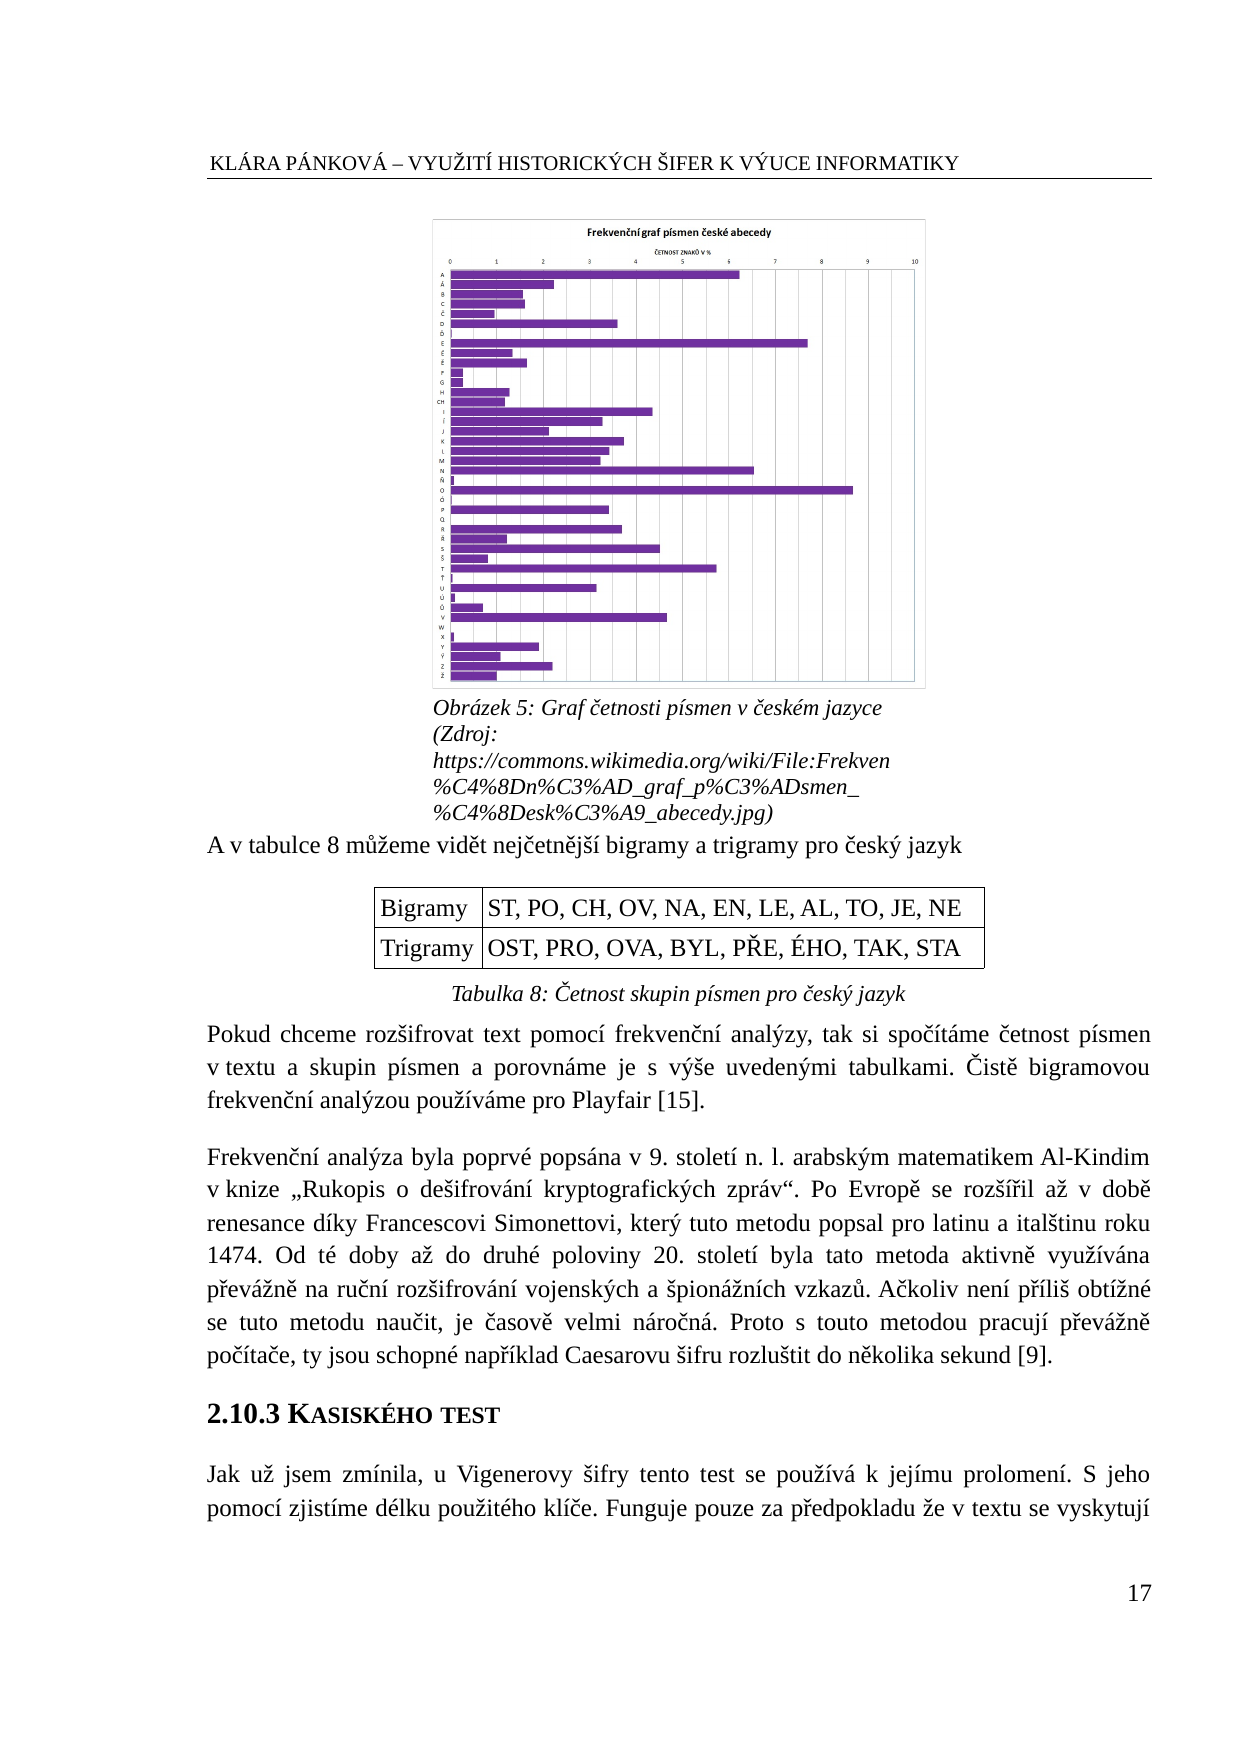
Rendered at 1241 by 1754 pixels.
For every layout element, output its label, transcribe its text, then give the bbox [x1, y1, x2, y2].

text Obrázek 5: Graf četnosti písmen v českém jazyce (Zdroj: https://commons.wikimedia.org/wiki/File:Frekven%C4%8Dn%C3%AD_graf_p%C3%ADsmen_%C4%8Desk%C3%A9_abecedy.jpg) [433, 689, 926, 826]
table_cell Trigramy [375, 928, 482, 967]
text Tabulka 8: Četnost skupin písmen pro český jazyk [207, 980, 1152, 1006]
table_header ST, PO, CH, OV, NA, EN, LE, AL, TO, JE, NE [483, 888, 984, 927]
picture [432, 219, 926, 689]
text A v tabulce 8 můžeme vidět nejčetnější bigramy a trigramy pro český jazyk [207, 207, 1152, 859]
subtitle Kasiského test [207, 1396, 1152, 1430]
table_cell OST, PRO, OVA, BYL, PŘE, ÉHO, TAK, STA [483, 928, 984, 967]
table_header Bigramy [375, 888, 482, 927]
text Jak už jsem zmínila, u Vigenerovy šifry tento test se používá k jejímu prolomení. S jeho pomocí zjistíme délku použitého klíče. Funguje pouze za předpokladu že v textu se vyskytují [207, 1459, 1152, 1521]
text Frekvenční analýza byla poprvé popsána v 9. století n. l. arabským matematikem Al-Kindim v knize „Rukopis o dešifrování kryptografických zpráv“. Po Evropě se rozšířil až v době renesance díky Francescovi Simonettovi, který tuto metodu popsal pro latinu a italštinu roku 1474. Od té doby až do druhé poloviny 20. století byla tato metoda aktivně využívána převážně na ruční rozšifrování vojenských a špionážních vzkazů. Ačkoliv není příliš obtížné se tuto metodu naučit, je časově velmi náročná. Proto s touto metodou pracují převážně počítače, ty jsou schopné například Caesarovu šifru rozluštit do několika sekund [9]. [207, 1142, 1152, 1368]
text Pokud chceme rozšifrovat text pomocí frekvenční analýzy, tak si spočítáme četnost písmen v textu a skupin písmen a porovnáme je s výše uvedenými tabulkami. Čistě bigramovou frekvenční analýzou používáme pro Playfair [15]. [207, 1019, 1152, 1114]
